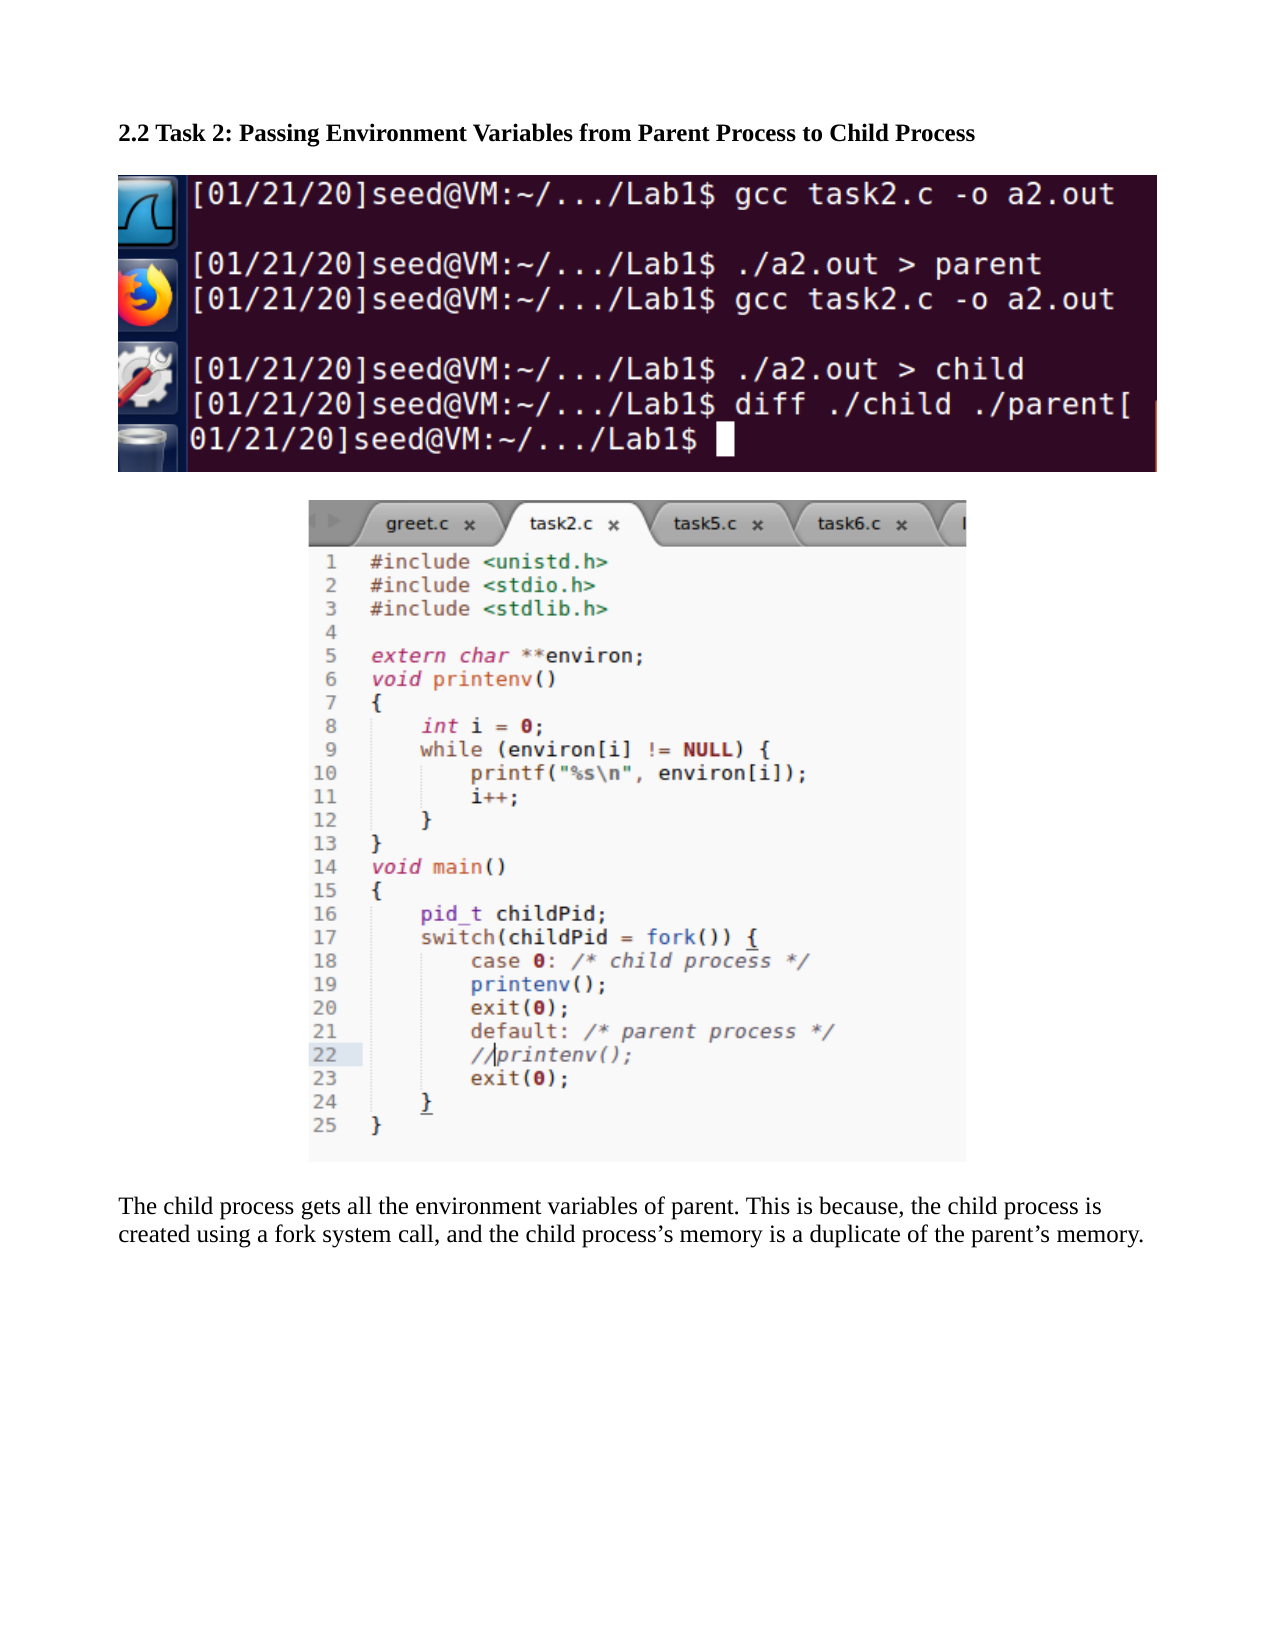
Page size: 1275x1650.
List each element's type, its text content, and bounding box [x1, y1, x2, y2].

text The child process gets all the environment variables of parent. This is because, the child process is created using a fork system call, and the child process’s memory is a duplicate of the parent’s memory. [118, 1191, 1157, 1248]
picture [118, 175, 1157, 472]
picture [308, 500, 967, 1162]
text 2.2 Task 2: Passing Environment Variables from Parent Process to Child Process [118, 118, 1157, 147]
